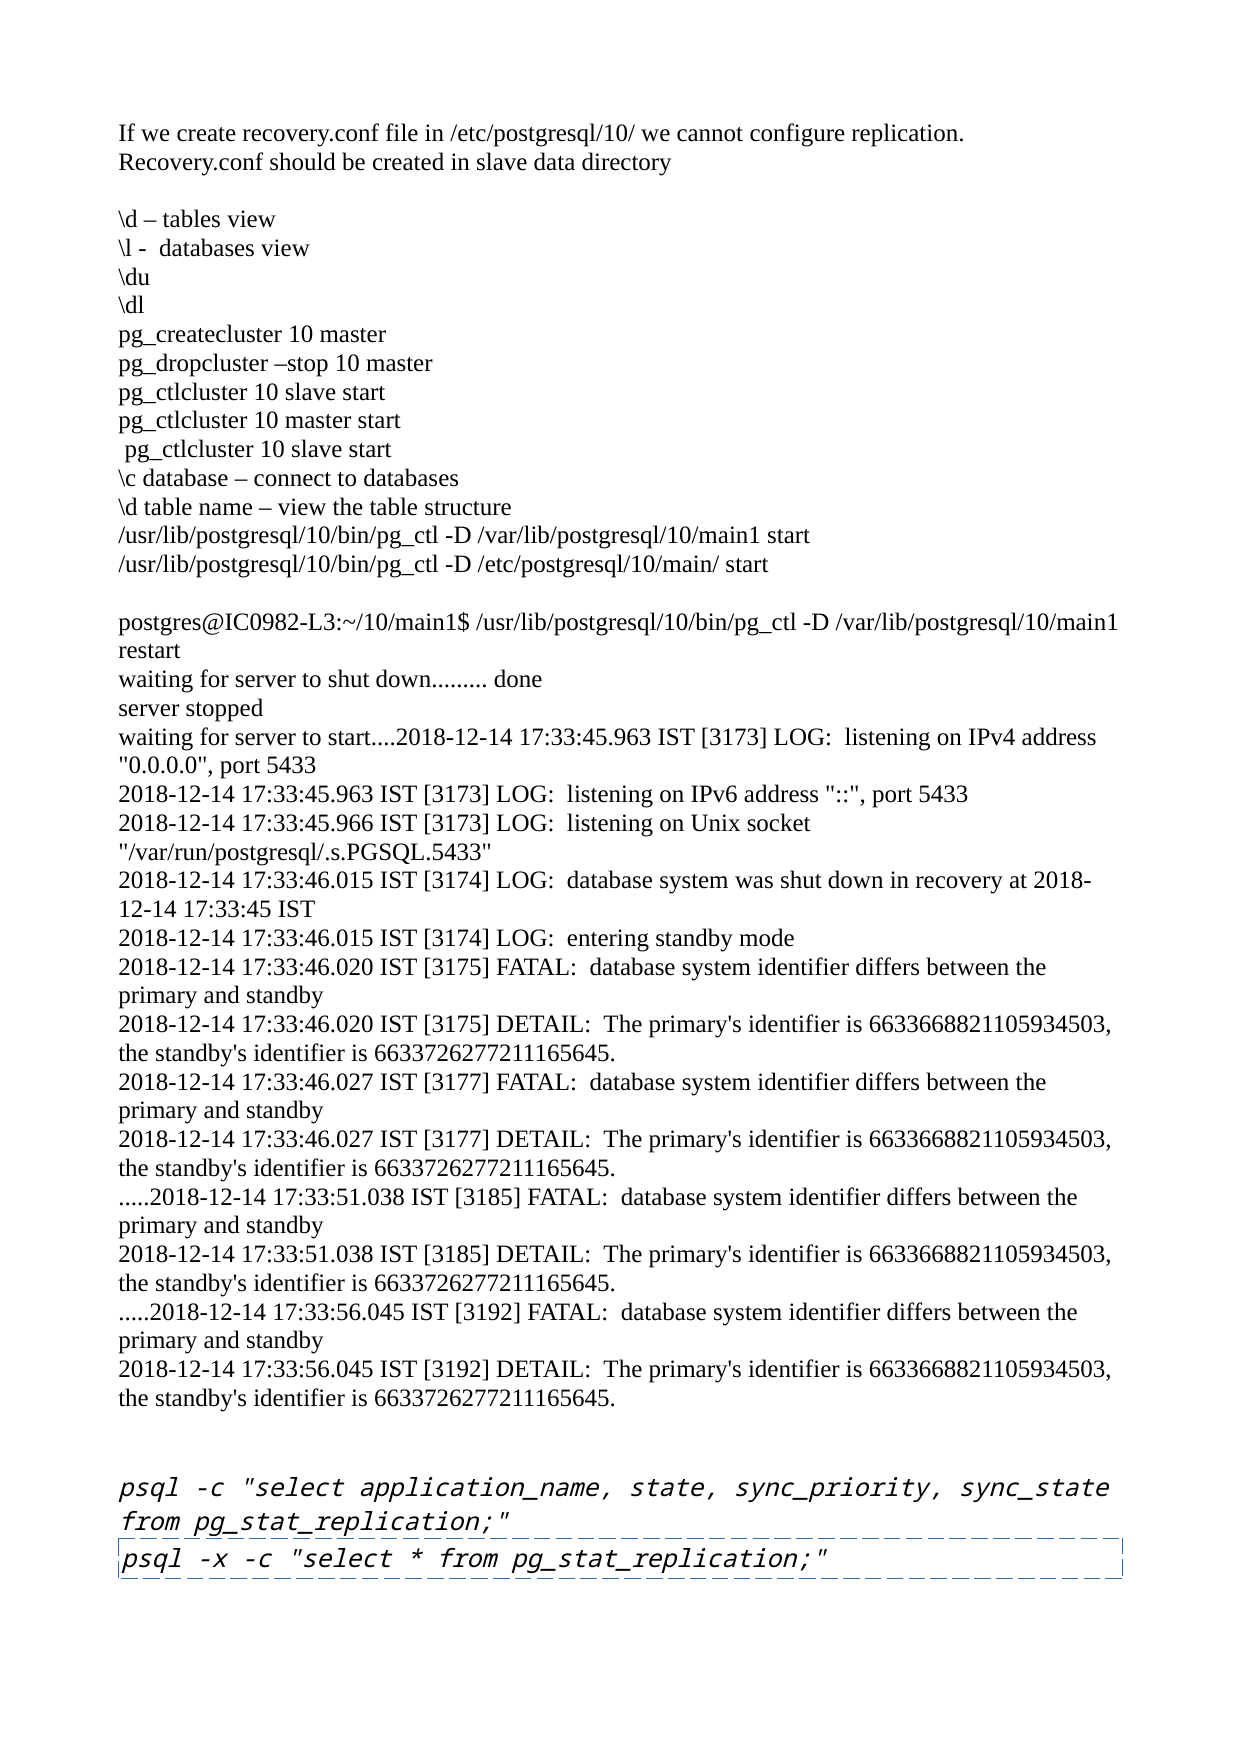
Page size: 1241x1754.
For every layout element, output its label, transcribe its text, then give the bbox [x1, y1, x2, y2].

text pg_ctlcluster 10 slave start [118, 377, 1122, 406]
text Recovery.conf should be created in slave data directory [118, 147, 1122, 176]
text 2018-12-14 17:33:45.963 IST [3173] LOG: listening on IPv6 address "::", port 5433 [118, 779, 1122, 808]
text pg_dropcluster –stop 10 master [118, 348, 1122, 377]
text pg_createcluster 10 master [118, 319, 1122, 348]
text 2018-12-14 17:33:56.045 IST [3192] DETAIL: The primary's identifier is 6633668821105934503, the standby's identifier is 6633726277211165645. [118, 1354, 1122, 1412]
text waiting for server to shut down......... done [118, 664, 1122, 693]
text 2018-12-14 17:33:46.027 IST [3177] DETAIL: The primary's identifier is 6633668821105934503, the standby's identifier is 6633726277211165645. [118, 1124, 1122, 1182]
text 2018-12-14 17:33:45.966 IST [3173] LOG: listening on Unix socket "/var/run/postgresql/.s.PGSQL.5433" [118, 808, 1122, 866]
text .....2018-12-14 17:33:56.045 IST [3192] FATAL: database system identifier differs between the primary and standby [118, 1297, 1122, 1354]
text /usr/lib/postgresql/10/bin/pg_ctl -D /etc/postgresql/10/main/ start [118, 549, 1122, 578]
text \l - databases view [118, 233, 1122, 262]
text 2018-12-14 17:33:51.038 IST [3185] DETAIL: The primary's identifier is 6633668821105934503, the standby's identifier is 6633726277211165645. [118, 1239, 1122, 1297]
text \d – tables view [118, 204, 1122, 233]
text pg_ctlcluster 10 slave start [118, 434, 1122, 463]
text pg_ctlcluster 10 master start [118, 406, 1122, 434]
text If we create recovery.conf file in /etc/postgresql/10/ we cannot configure replication. [118, 118, 1122, 147]
text /usr/lib/postgresql/10/bin/pg_ctl -D /var/lib/postgresql/10/main1 start [118, 521, 1122, 549]
text 2018-12-14 17:33:46.027 IST [3177] FATAL: database system identifier differs between the primary and standby [118, 1067, 1122, 1124]
text 2018-12-14 17:33:46.015 IST [3174] LOG: database system was shut down in recovery at 2018-12-14 17:33:45 IST [118, 866, 1122, 923]
text \c database – connect to databases [118, 463, 1122, 492]
text \du [118, 262, 1122, 291]
text postgres@IC0982-L3:~/10/main1$ /usr/lib/postgresql/10/bin/pg_ctl -D /var/lib/postgresql/10/main1 restart [118, 607, 1122, 664]
text .....2018-12-14 17:33:51.038 IST [3185] FATAL: database system identifier differs between the primary and standby [118, 1182, 1122, 1239]
text \dl [118, 291, 1122, 319]
text 2018-12-14 17:33:46.020 IST [3175] DETAIL: The primary's identifier is 6633668821105934503, the standby's identifier is 6633726277211165645. [118, 1009, 1122, 1067]
text psql -c "select application_name, state, sync_priority, sync_state from pg_stat_replication;" [118, 1469, 1122, 1537]
text psql -x -c "select * from pg_stat_replication;" [118, 1537, 1122, 1578]
text waiting for server to start....2018-12-14 17:33:45.963 IST [3173] LOG: listening on IPv4 address "0.0.0.0", port 5433 [118, 722, 1122, 779]
text server stopped [118, 693, 1122, 722]
text \d table name – view the table structure [118, 492, 1122, 521]
text 2018-12-14 17:33:46.020 IST [3175] FATAL: database system identifier differs between the primary and standby [118, 952, 1122, 1009]
text 2018-12-14 17:33:46.015 IST [3174] LOG: entering standby mode [118, 923, 1122, 952]
